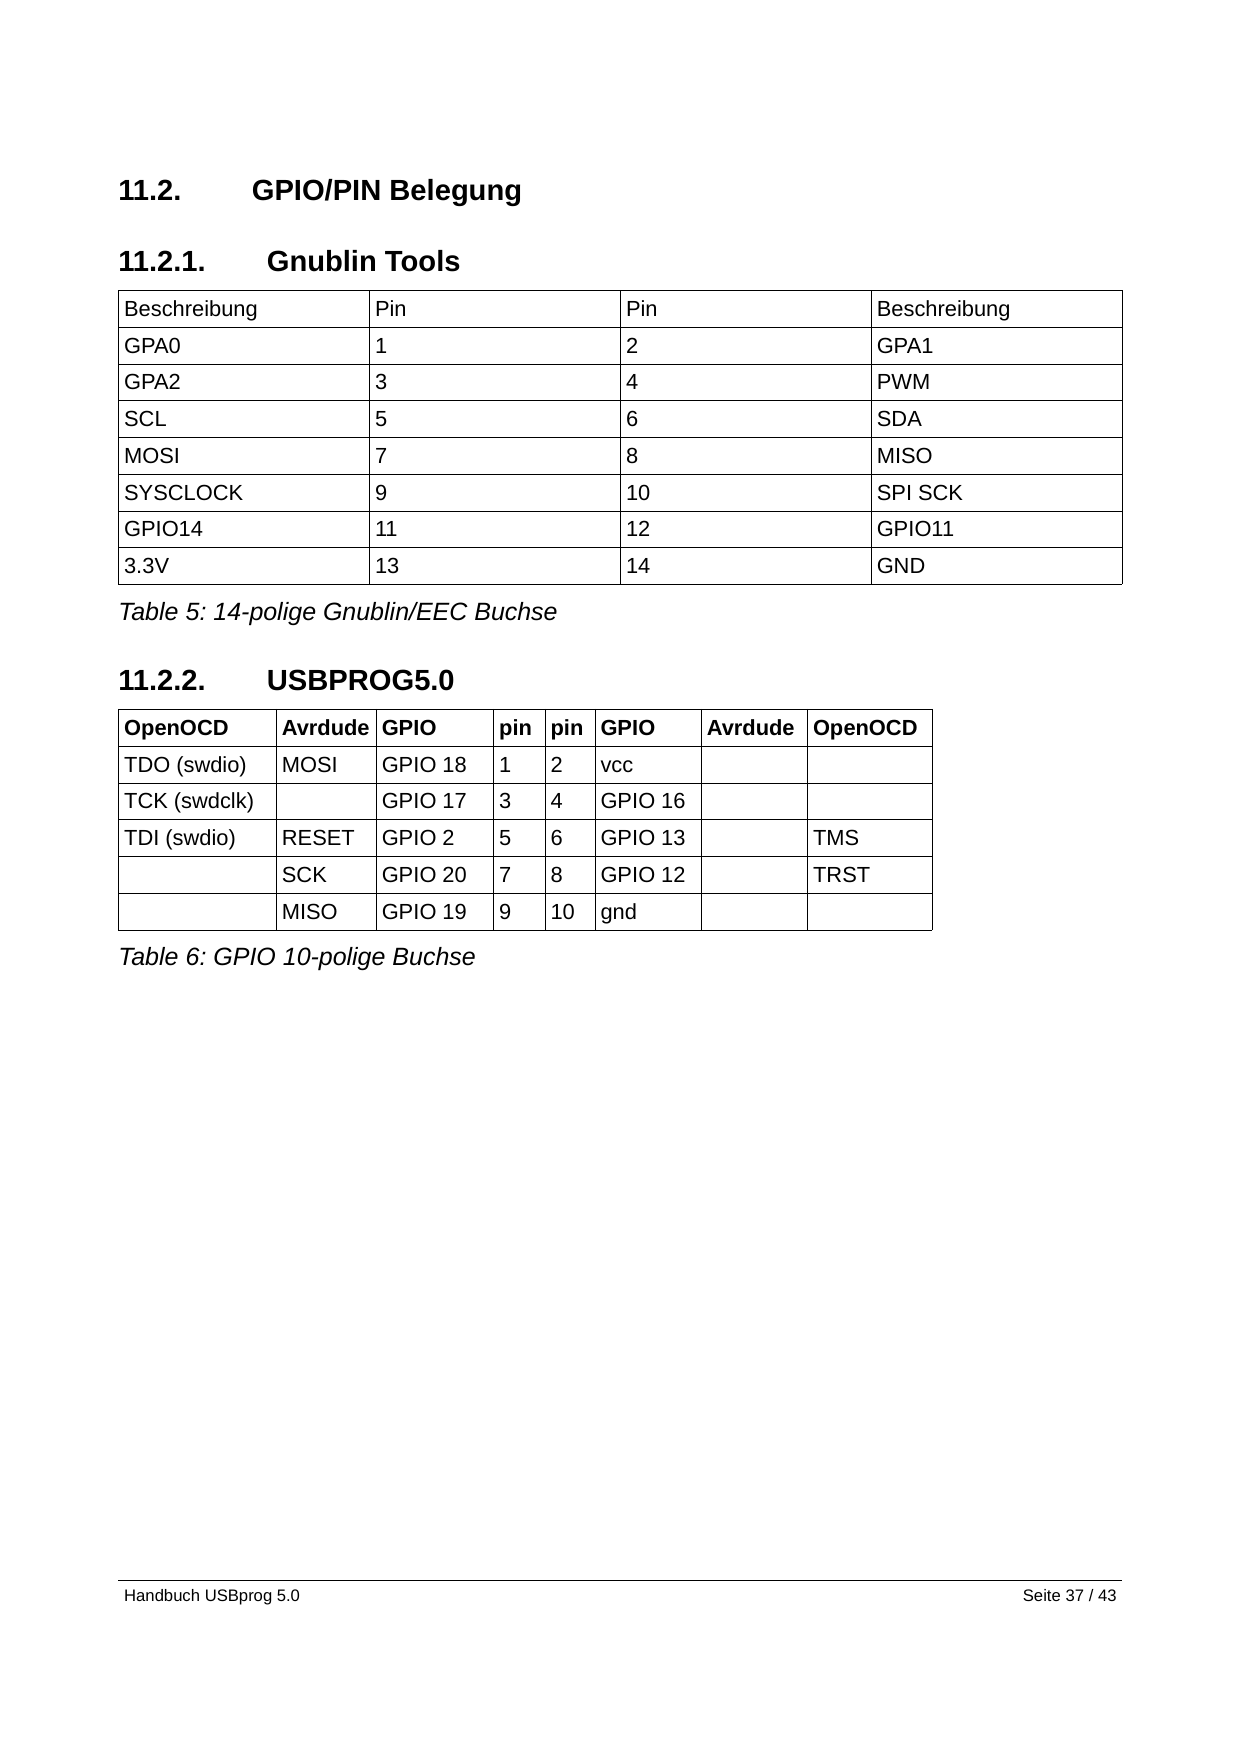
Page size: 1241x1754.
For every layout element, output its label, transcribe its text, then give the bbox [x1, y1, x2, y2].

table_cell [808, 894, 932, 929]
table_cell GPA2 [119, 365, 369, 400]
table_cell GPIO11 [872, 512, 1122, 547]
text Table 5: 14-polige Gnublin/EEC Buchse [118, 597, 1122, 625]
table_cell 8 [546, 857, 595, 893]
table_cell GPIO14 [119, 512, 369, 547]
table_cell TDO (swdio) [119, 747, 276, 782]
table_cell MOSI [277, 747, 376, 782]
table_cell 5 [370, 401, 620, 437]
table_cell [702, 784, 807, 819]
table_cell vcc [596, 747, 701, 782]
table_cell 7 [370, 438, 620, 474]
table_cell 6 [546, 820, 595, 856]
table_cell GPIO 13 [596, 820, 701, 856]
table_header Avrdude [277, 710, 376, 746]
table_cell 4 [546, 784, 595, 819]
table_cell TDI (swdio) [119, 820, 276, 856]
table_cell GPA0 [119, 328, 369, 363]
table_cell 9 [494, 894, 545, 929]
table_header Avrdude [702, 710, 807, 746]
table_cell GPIO 19 [377, 894, 493, 929]
table_cell GPA1 [872, 328, 1122, 363]
table_cell 14 [621, 548, 871, 584]
table_cell SDA [872, 401, 1122, 437]
table_cell 7 [494, 857, 545, 893]
subtitle USBPROG5.0 [118, 663, 1122, 696]
table_cell 8 [621, 438, 871, 474]
table_cell 1 [370, 328, 620, 363]
subtitle Gnublin Tools [118, 244, 1122, 277]
subtitle GPIO/PIN Belegung [118, 173, 1122, 206]
table_cell RESET [277, 820, 376, 856]
table_cell TCK (swdclk) [119, 784, 276, 819]
table_header Beschreibung [872, 291, 1122, 327]
table_cell 11 [370, 512, 620, 547]
table_cell [277, 784, 376, 819]
table_cell MISO [872, 438, 1122, 474]
table_header Beschreibung [119, 291, 369, 327]
table_cell 10 [546, 894, 595, 929]
table_cell 3.3V [119, 548, 369, 584]
table_cell [808, 747, 932, 782]
table_cell SCK [277, 857, 376, 893]
table_cell [702, 857, 807, 893]
table_cell [702, 894, 807, 929]
table_cell [702, 747, 807, 782]
table_cell gnd [596, 894, 701, 929]
table_cell [702, 820, 807, 856]
table_cell [119, 857, 276, 893]
table_cell 2 [621, 328, 871, 363]
table_cell 12 [621, 512, 871, 547]
table_header OpenOCD [808, 710, 932, 746]
table_header pin [494, 710, 545, 746]
table_cell GPIO 20 [377, 857, 493, 893]
table_cell SPI SCK [872, 475, 1122, 511]
table_cell 9 [370, 475, 620, 511]
table_header OpenOCD [119, 710, 276, 746]
table_header GPIO [596, 710, 701, 746]
table_cell GPIO 2 [377, 820, 493, 856]
table_cell [119, 894, 276, 929]
table_header pin [546, 710, 595, 746]
table_cell 3 [494, 784, 545, 819]
table_cell 6 [621, 401, 871, 437]
table_cell 13 [370, 548, 620, 584]
table_cell 3 [370, 365, 620, 400]
table_cell GPIO 12 [596, 857, 701, 893]
table_cell 1 [494, 747, 545, 782]
table_cell MISO [277, 894, 376, 929]
table_cell [808, 784, 932, 819]
table_cell PWM [872, 365, 1122, 400]
table_cell 4 [621, 365, 871, 400]
table_cell GPIO 16 [596, 784, 701, 819]
table_cell GPIO 18 [377, 747, 493, 782]
table_cell MOSI [119, 438, 369, 474]
table_cell GND [872, 548, 1122, 584]
table_cell SCL [119, 401, 369, 437]
table_header Pin [621, 291, 871, 327]
table_cell SYSCLOCK [119, 475, 369, 511]
table_cell GPIO 17 [377, 784, 493, 819]
table_cell TRST [808, 857, 932, 893]
table_header Pin [370, 291, 620, 327]
table_cell 10 [621, 475, 871, 511]
text Table 6: GPIO 10-polige Buchse [118, 942, 1122, 971]
table_cell 5 [494, 820, 545, 856]
table_cell TMS [808, 820, 932, 856]
table_cell 2 [546, 747, 595, 782]
table_header GPIO [377, 710, 493, 746]
